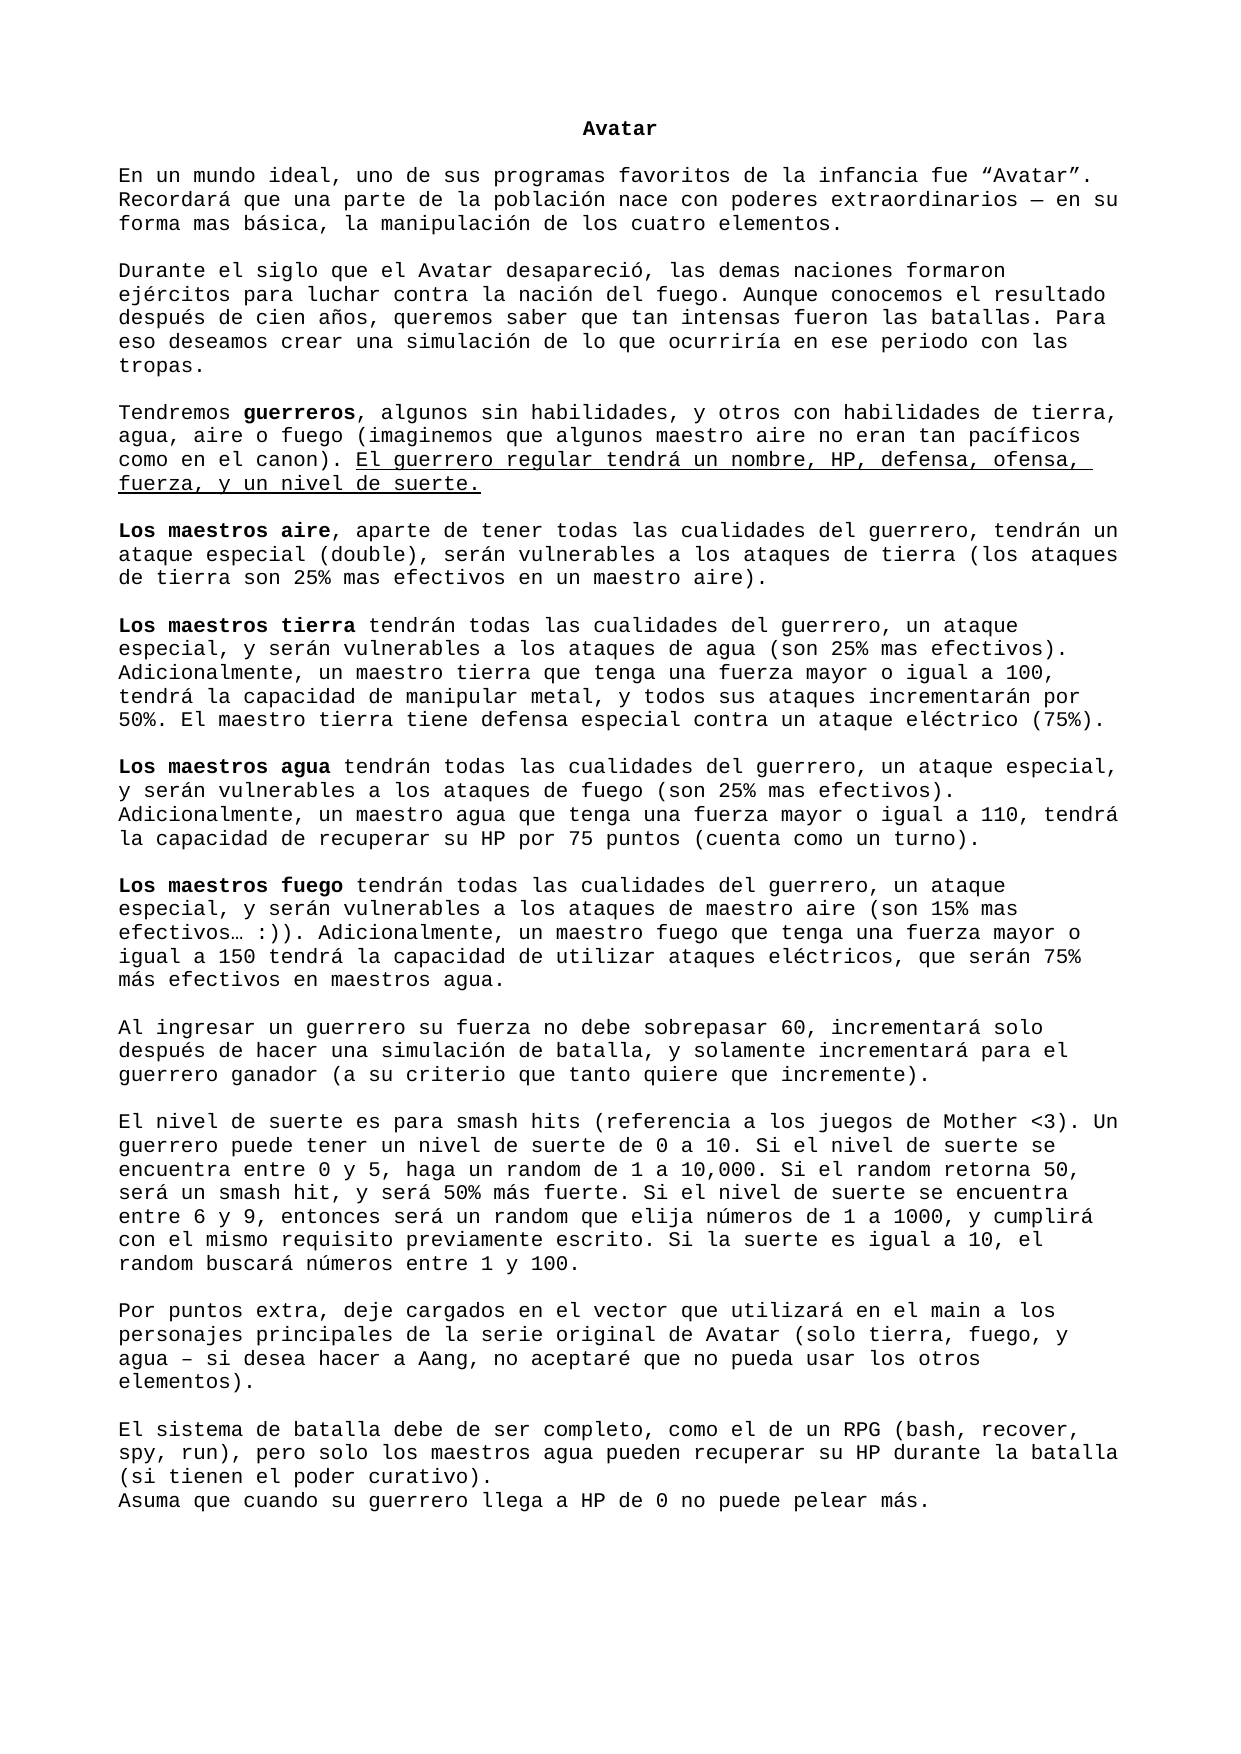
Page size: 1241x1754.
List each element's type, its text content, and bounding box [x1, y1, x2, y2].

text Durante el siglo que el Avatar desapareció, las demas naciones formaron ejércitos para luchar contra la nación del fuego. Aunque conocemos el resultado después de cien años, queremos saber que tan intensas fueron las batallas. Para eso deseamos crear una simulación de lo que ocurriría en ese periodo con las tropas. [118, 260, 1122, 378]
text El sistema de batalla debe de ser completo, como el de un RPG (bash, recover, spy, run), pero solo los maestros agua pueden recuperar su HP durante la batalla (si tienen el poder curativo). [118, 1419, 1122, 1489]
text Los maestros fuego tendrán todas las cualidades del guerrero, un ataque especial, y serán vulnerables a los ataques de maestro aire (son 15% mas efectivos… :)). Adicionalmente, un maestro fuego que tenga una fuerza mayor o igual a 150 tendrá la capacidad de utilizar ataques eléctricos, que serán 75% más efectivos en maestros agua. [118, 875, 1122, 993]
text El nivel de suerte es para smash hits (referencia a los juegos de Mother <3). Un guerrero puede tener un nivel de suerte de 0 a 10. Si el nivel de suerte se encuentra entre 0 y 5, haga un random de 1 a 10,000. Si el random retorna 50, será un smash hit, y será 50% más fuerte. Si el nivel de suerte se encuentra entre 6 y 9, entonces será un random que elija números de 1 a 1000, y cumplirá con el mismo requisito previamente escrito. Si la suerte es igual a 10, el random buscará números entre 1 y 100. [118, 1111, 1122, 1277]
text Por puntos extra, deje cargados en el vector que utilizará en el main a los personajes principales de la serie original de Avatar (solo tierra, fuego, y agua – si desea hacer a Aang, no aceptaré que no pueda usar los otros elementos). [118, 1300, 1122, 1395]
text Los maestros aire, aparte de tener todas las cualidades del guerrero, tendrán un ataque especial (double), serán vulnerables a los ataques de tierra (los ataques de tierra son 25% mas efectivos en un maestro aire). [118, 520, 1122, 591]
text Al ingresar un guerrero su fuerza no debe sobrepasar 60, incrementará solo después de hacer una simulación de batalla, y solamente incrementará para el guerrero ganador (a su criterio que tanto quiere que incremente). [118, 1017, 1122, 1088]
text Los maestros tierra tendrán todas las cualidades del guerrero, un ataque especial, y serán vulnerables a los ataques de agua (son 25% mas efectivos). Adicionalmente, un maestro tierra que tenga una fuerza mayor o igual a 100, tendrá la capacidad de manipular metal, y todos sus ataques incrementarán por 50%. El maestro tierra tiene defensa especial contra un ataque eléctrico (75%). [118, 615, 1122, 733]
text Asuma que cuando su guerrero llega a HP de 0 no puede pelear más. [118, 1489, 1122, 1513]
text Avatar [118, 118, 1122, 142]
text Los maestros agua tendrán todas las cualidades del guerrero, un ataque especial, y serán vulnerables a los ataques de fuego (son 25% mas efectivos). Adicionalmente, un maestro agua que tenga una fuerza mayor o igual a 110, tendrá la capacidad de recuperar su HP por 75 puntos (cuenta como un turno). [118, 757, 1122, 851]
text Tendremos guerreros, algunos sin habilidades, y otros con habilidades de tierra, agua, aire o fuego (imaginemos que algunos maestro aire no eran tan pacíficos como en el canon). El guerrero regular tendrá un nombre, HP, defensa, ofensa, fuerza, y un nivel de suerte. [118, 402, 1122, 496]
text En un mundo ideal, uno de sus programas favoritos de la infancia fue “Avatar”. Recordará que una parte de la población nace con poderes extraordinarios — en su forma mas básica, la manipulación de los cuatro elementos. [118, 165, 1122, 236]
